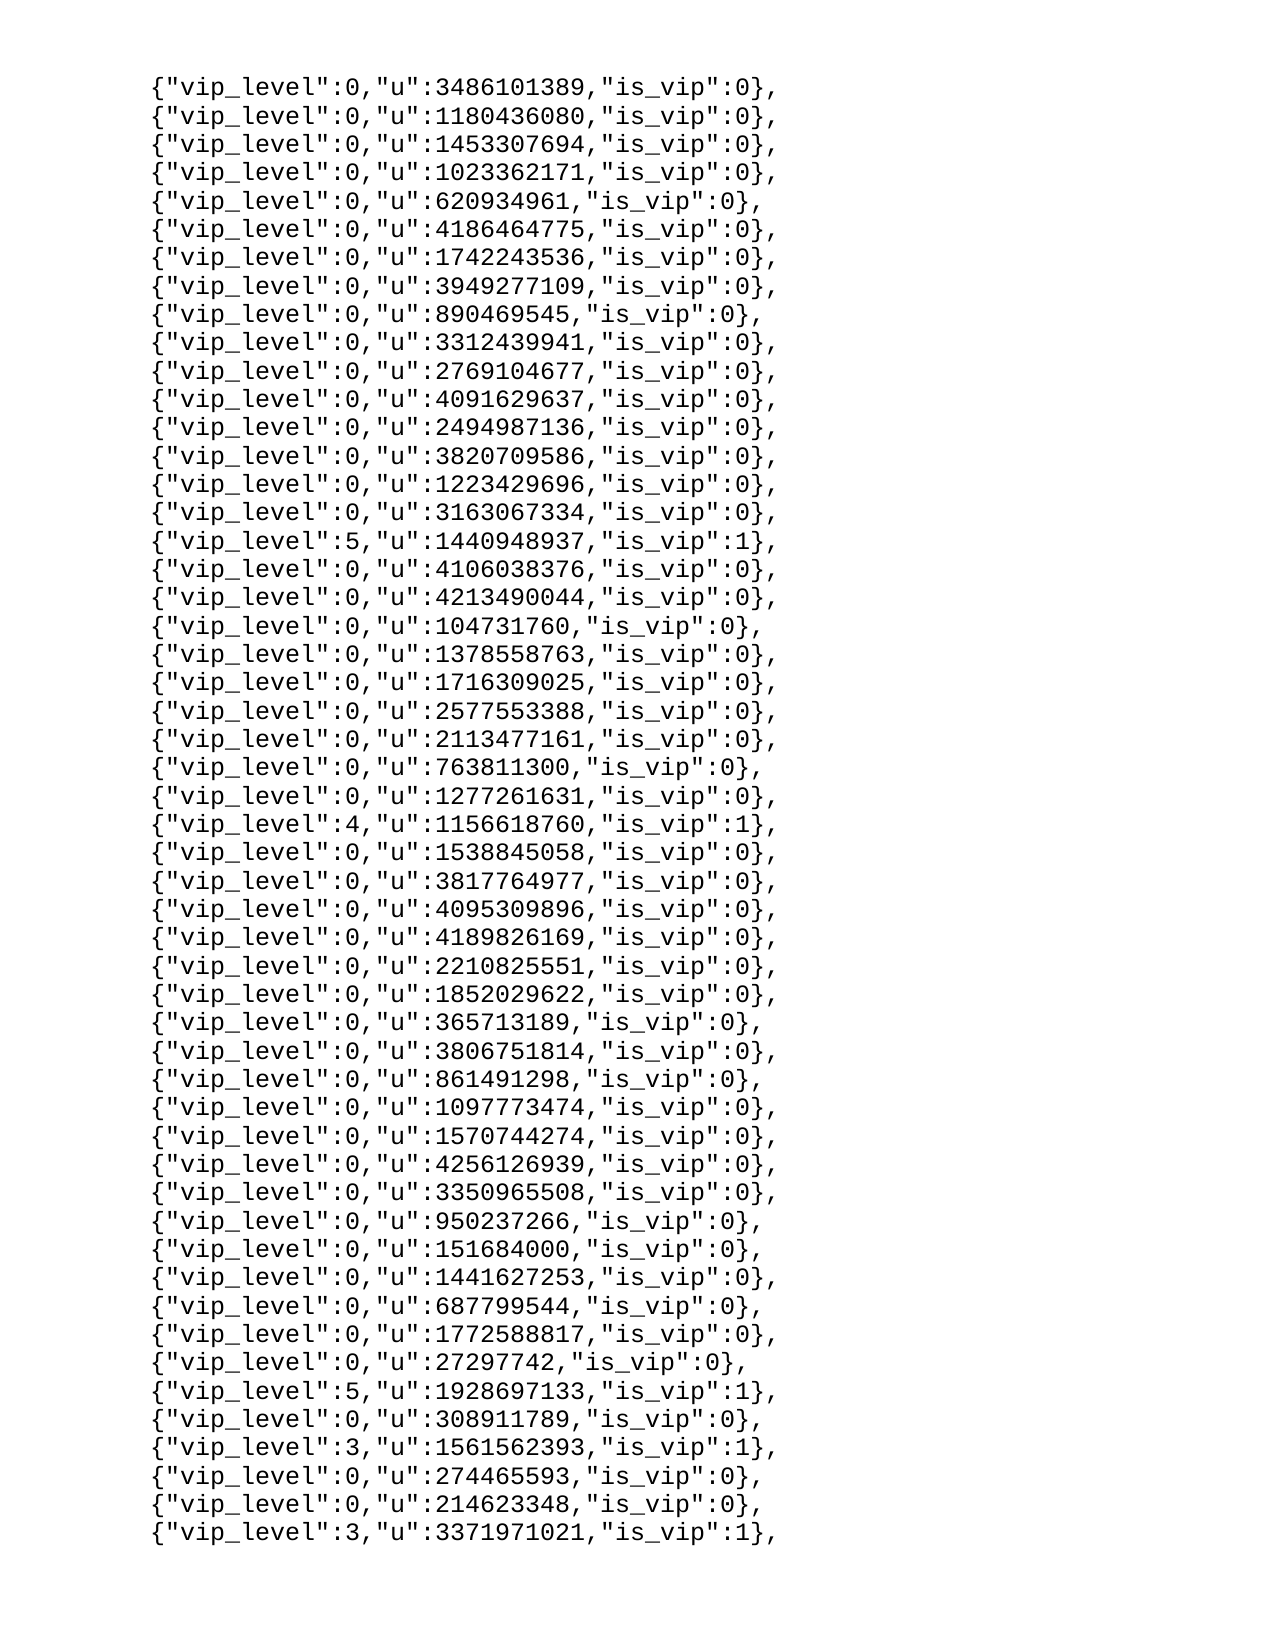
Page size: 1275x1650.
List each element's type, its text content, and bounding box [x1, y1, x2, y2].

text {"retcode":0,"result":{"friends":[{"flag":32,"uin":1977672877,"categories":8},{"flag":4,"uin":181332434,"categories":1},{"flag":16,"uin":1088436431,"categories":4},{"flag":0,"uin":941096745,"categories":0},{"flag":0,"uin":1585151611,"categories":0},{"flag":32,"uin":1805276168,"categories":8},{"flag":4,"uin":4096305117,"categories":1},{"flag":56,"uin":286207818,"categories":14},{"flag":24,"uin":1125327405,"categories":6},{"flag":0,"uin":1497473138,"categories":0},{"flag":0,"uin":2739990128,"categories":0},{"flag":0,"uin":1983256516,"categories":0},{"flag":4,"uin":2388335033,"categories":1},{"flag":40,"uin":1147705927,"categories":10},{"flag":52,"uin":2530017767,"categories":13},{"flag":24,"uin":1026406039,"categories":6},{"flag":52,"uin":1375142875,"categories":13},{"flag":60,"uin":741902648,"categories":15},{"flag":0,"uin":4017862415,"categories":0},{"flag":0,"uin":1029088018,"categories":0},{"flag":0,"uin":3264467930,"categories":0},{"flag":0,"uin":1390006806,"categories":0},{"flag":0,"uin":2059604775,"categories":0},{"flag":40,"uin":2039282992,"categories":10},{"flag":0,"uin":1748315047,"categories":0},{"flag":16,"uin":3395792869,"categories":4},{"flag":52,"uin":338614470,"categories":13},{"flag":32,"uin":2291420747,"categories":8},{"flag":56,"uin":3714169466,"categories":14},{"flag":60,"uin":2853954420,"categories":15},{"flag":0,"uin":2028112766,"categories":0},{"flag":52,"uin":3721554358,"categories":13},{"flag":40,"uin":3941231838,"categories":10},{"flag":0,"uin":2887505048,"categories":0},{"flag":0,"uin":2039443837,"categories":0},{"flag":40,"uin":1103178674,"categories":10},{"flag":8,"uin":2213006936,"categories":2},{"flag":52,"uin":3453345269,"categories":13},{"flag":16,"uin":2195235714,"categories":4},{"flag":32,"uin":3367345670,"categories":8},{"flag":4,"uin":3749770206,"categories":1},{"flag":4,"uin":2217980774,"categories":1},{"flag":32,"uin":1768968391,"categories":8},{"flag":8,"uin":3068714852,"categories":2},{"flag":4,"uin":762383890,"categories":1},{"flag":28,"uin":404339376,"categories":7},{"flag":0,"uin":2804606680,"categories":0},{"flag":4,"uin":3340055802,"categories":1},{"flag":56,"uin":173571341,"categories":14},{"flag":40,"uin":3486101389,"categories":10},{"flag":0,"uin":3767128771,"categories":0},{"flag":4,"uin":557137673,"categories":1},{"flag":0,"uin":2694880204,"categories":0},{"flag":4,"uin":2496045888,"categories":1},{"flag":0,"uin":503024004,"categories":0},{"flag":8,"uin":872796548,"categories":2},{"flag":8,"uin":423615412,"categories":2},{"flag":8,"uin":3059888435,"categories":2},{"flag":16,"uin":3783015922,"categories":4},{"flag":0,"uin":4081762853,"categories":0},{"flag":56,"uin":953196783,"categories":14},{"flag":4,"uin":994577360,"categories":1},{"flag":0,"uin":1193299925,"categories":0},{"flag":16,"uin":2540143575,"categories":4},{"flag":16,"uin":3827644828,"categories":4},{"flag":16,"uin":24371531,"categories":4},{"flag":0,"uin":1838484033,"categories":0},{"flag":40,"uin":742731984,"categories":10},{"flag":4,"uin":3745815829,"categories":1},{"flag":52,"uin":2012332422,"categories":13},{"flag":4,"uin":3047749658,"categories":1},{"flag":40,"uin":3556411222,"categories":10},{"flag":4,"uin":2701913422,"categories":1},{"flag":12,"uin":846741097,"categories":3},{"flag":0,"uin":3679184373,"categories":0},{"flag":0,"uin":2201253718,"categories":0},{"flag":56,"uin":368944306,"categories":14},{"flag":0,"uin":1355657380,"categories":0},{"flag":4,"uin":2314820738,"categories":1},{"flag":4,"uin":2523780541,"categories":1},{"flag":4,"uin":1967295926,"categories":1},{"flag":60,"uin":3025752515,"categories":15},{"flag":8,"uin":2972743509,"categories":2},{"flag":0,"uin":672544641,"categories":0},{"flag":4,"uin":870121305,"categories":1},{"flag":8,"uin":103862768,"categories":2},{"flag":8,"uin":2204872800,"categories":2},{"flag":4,"uin":2664429340,"categories":1},{"flag":28,"uin":2154140065,"categories":7},{"flag":0,"uin":422325932,"categories":0},{"flag":52,"uin":3712918149,"categories":13},{"flag":60,"uin":1078311989,"categories":15},{"flag":4,"uin":3684174950,"categories":1},{"flag":0,"uin":3094356795,"categories":0},{"flag":8,"uin":1661527163,"categories":2},{"flag":180,"uin":2423761838,"categories":13},{"flag":0,"uin":454094870,"categories":0},{"flag":52,"uin":2529801540,"categories":13},{"flag":4,"uin":4141049519,"categories":1},{"flag":16,"uin":2283606403,"categories":4},{"flag":4,"uin":2065586646,"categories":1},{"flag":4,"uin":3851402153,"categories":1},{"flag":0,"uin":3277047291,"categories":0},{"flag":4,"uin":1936321019,"categories":1},{"flag":16,"uin":4235856648,"categories":4},{"flag":52,"uin":3076685576,"categories":13},{"flag":52,"uin":1316903305,"categories":13},{"flag":0,"uin":4195509427,"categories":0},{"flag":8,"uin":3044831726,"categories":2},{"flag":56,"uin":820228441,"categories":14},{"flag":4,"uin":3386157348,"categories":1},{"flag":4,"uin":531222214,"categories":1},{"flag":4,"uin":2642720843,"categories":1},{"flag":56,"uin":3659999570,"categories":14},{"flag":60,"uin":54246419,"categories":15},{"flag":24,"uin":4260761366,"categories":6},{"flag":4,"uin":3297378557,"categories":1},{"flag":0,"uin":4268887161,"categories":0},{"flag":0,"uin":1633070284,"categories":0},{"flag":0,"uin":541297462,"categories":0},{"flag":8,"uin":3866683781,"categories":2},{"flag":16,"uin":3149378299,"categories":4},{"flag":24,"uin":358662936,"categories":6},{"flag":0,"uin":473553330,"categories":0},{"flag":56,"uin":2077016718,"categories":14},{"flag":40,"uin":1738680229,"categories":10},{"flag":56,"uin":2253793653,"categories":14},{"flag":8,"uin":2037083134,"categories":2},{"flag":0,"uin":820429602,"categories":0},{"flag":0,"uin":1019040402,"categories":0},{"flag":40,"uin":2493090829,"categories":10},{"flag":8,"uin":2929705342,"categories":2},{"flag":36,"uin":460677229,"categories":9},{"flag":56,"uin":3455013325,"categories":14},{"flag":40,"uin":2850645815,"categories":10},{"flag":4,"uin":3277943363,"categories":1},{"flag":60,"uin":680821533,"categories":15},{"flag":16,"uin":2568018606,"categories":4},{"flag":8,"uin":3793664627,"categories":2},{"flag":40,"uin":1190783551,"categories":10},{"flag":0,"uin":2066798362,"categories":0},{"flag":16,"uin":91356596,"categories":4},{"flag":40,"uin":4095632478,"categories":10},{"flag":16,"uin":1733302369,"categories":4},{"flag":0,"uin":2792243439,"categories":0},{"flag":40,"uin":4005201857,"categories":10},{"flag":4,"uin":3262958785,"categories":1},{"flag":0,"uin":3654423141,"categories":0},{"flag":0,"uin":3343422046,"categories":0},{"flag":16,"uin":1577047633,"categories":4},{"flag":4,"uin":49380132,"categories":1},{"flag":24,"uin":3720171744,"categories":6},{"flag":16,"uin":3284866365,"categories":4},{"flag":56,"uin":671367841,"categories":14},{"flag":40,"uin":4246366141,"categories":10},{"flag":4,"uin":1269370612,"categories":1},{"flag":12,"uin":777581083,"categories":3},{"flag":16,"uin":1908794158,"categories":4},{"flag":28,"uin":1720972474,"categories":7},{"flag":16,"uin":3474328382,"categories":4},{"flag":52,"uin":2214464719,"categories":13},{"flag":0,"uin":1113654174,"categories":0},{"flag":0,"uin":1924991718,"categories":0},{"flag":40,"uin":1646577952,"categories":10},{"flag":0,"uin":4195594865,"categories":0},{"flag":56,"uin":1529899454,"categories":14},{"flag":16,"uin":1431876177,"categories":4},{"flag":40,"uin":2513566115,"categories":10},{"flag":12,"uin":2342688027,"categories":3},{"flag":60,"uin":4250322215,"categories":15},{"flag":56,"uin":4161153221,"categories":14},{"flag":0,"uin":1797296198,"categories":0},{"flag":56,"uin":2803488946,"categories":14},{"flag":8,"uin":202682191,"categories":2},{"flag":0,"uin":2023888221,"categories":0},{"flag":0,"uin":2965573691,"categories":0},{"flag":12,"uin":2026599701,"categories":3},{"flag":48,"uin":1199066756,"categories":12},{"flag":8,"uin":432864289,"categories":2},{"flag":0,"uin":1648979348,"categories":0},{"flag":8,"uin":2030730295,"categories":2},{"flag":36,"uin":1527649067,"categories":9},{"flag":56,"uin":3633354779,"categories":14},{"flag":16,"uin":1073838877,"categories":4},{"flag":0,"uin":3672791053,"categories":0},{"flag":0,"uin":805894474,"categories":0},{"flag":60,"uin":1785828017,"categories":15},{"flag":60,"uin":2353957540,"categories":15},{"flag":16,"uin":2801910081,"categories":4},{"flag":24,"uin":592945054,"categories":6},{"flag":0,"uin":1156411021,"categories":0},{"flag":4,"uin":1274049440,"categories":1},{"flag":16,"uin":2567874074,"categories":4},{"flag":56,"uin":2724574832,"categories":14},{"flag":40,"uin":3378219673,"categories":10},{"flag":56,"uin":3068907758,"categories":14},{"flag":16,"uin":1225739776,"categories":4},{"flag":56,"uin":1604813308,"categories":14},{"flag":0,"uin":2978030534,"categories":0},{"flag":4,"uin":3517813898,"categories":1},{"flag":16,"uin":3949277109,"categories":4},{"flag":12,"uin":890469545,"categories":3},{"flag":16,"uin":3312439941,"categories":4},{"flag":8,"uin":2769104677,"categories":2},{"flag":40,"uin":4091629637,"categories":10},{"flag":4,"uin":2494987136,"categories":1},{"flag":0,"uin":3820709586,"categories":0},{"flag":4,"uin":1223429696,"categories":1},{"flag":0,"uin":3163067334,"categories":0},{"flag":56,"uin":1440948937,"categories":14},{"flag":24,"uin":4106038376,"categories":6},{"flag":0,"uin":4213490044,"categories":0},{"flag":16,"uin":104731760,"categories":4},{"flag":4,"uin":1378558763,"categories":1},{"flag":24,"uin":1716309025,"categories":6},{"flag":24,"uin":2577553388,"categories":6},{"flag":24,"uin":2113477161,"categories":6},{"flag":40,"uin":763811300,"categories":10},{"flag":56,"uin":1277261631,"categories":14},{"flag":4,"uin":1156618760,"categories":1},{"flag":40,"uin":1538845058,"categories":10},{"flag":40,"uin":3817764977,"categories":10},{"flag":8,"uin":4095309896,"categories":2},{"flag":8,"uin":4189826169,"categories":2},{"flag":16,"uin":2210825551,"categories":4},{"flag":24,"uin":1852029622,"categories":6},{"flag":0,"uin":365713189,"categories":0},{"flag":56,"uin":3806751814,"categories":14},{"flag":0,"uin":861491298,"categories":0},{"flag":36,"uin":1097773474,"categories":9},{"flag":0,"uin":1570744274,"categories":0},{"flag":56,"uin":4256126939,"categories":14},{"flag":0,"uin":3350965508,"categories":0},{"flag":40,"uin":950237266,"categories":10},{"flag":0,"uin":151684000,"categories":0},{"flag":40,"uin":1441627253,"categories":10},{"flag":56,"uin":687799544,"categories":14},{"flag":56,"uin":1772588817,"categories":14},{"flag":8,"uin":27297742,"categories":2},{"flag":16,"uin":1928697133,"categories":4},{"flag":8,"uin":308911789,"categories":2},{"flag":0,"uin":1561562393,"categories":0},{"flag":56,"uin":274465593,"categories":14},{"flag":56,"uin":214623348,"categories":14},{"flag":24,"uin":3371971021,"categories":6},{"flag":24,"uin":2718128011,"categories":6},{"flag":40,"uin":785644274,"categories":10},{"flag":56,"uin":3877792724,"categories":14},{"flag":24,"uin":1645723024,"categories":6},{"flag":40,"uin":1695307879,"categories":10},{"flag":40,"uin":793715980,"categories":10},{"flag":0,"uin":686188473,"categories":0},{"flag":40,"uin":4106253649,"categories":10},{"flag":24,"uin":2899526214,"categories":6},{"flag":8,"uin":1110137406,"categories":2},{"flag":8,"uin":2580704359,"categories":2},{"flag":8,"uin":2050968098,"categories":2},{"flag":8,"uin":627799510,"categories":2},{"flag":0,"uin":799614558,"categories":0},{"flag":60,"uin":1133013151,"categories":15},{"flag":40,"uin":1934469538,"categories":10},{"flag":28,"uin":2806771956,"categories":7},{"flag":4,"uin":4051144137,"categories":1},{"flag":4,"uin":1758883317,"categories":1},{"flag":0,"uin":1966274612,"categories":0},{"flag":40,"uin":2112703993,"categories":10},{"flag":36,"uin":602181312,"categories":9},{"flag":16,"uin":2512670497,"categories":4},{"flag":24,"uin":1917702288,"categories":6},{"flag":16,"uin":3708862873,"categories":4},{"flag":40,"uin":249442008,"categories":10},{"flag":60,"uin":1833509900,"categories":15},{"flag":0,"uin":887594263,"categories":0},{"flag":32,"uin":766497619,"categories":8},{"flag":24,"uin":2638781884,"categories":6},{"flag":0,"uin":3085155043,"categories":0},{"flag":24,"uin":3758830631,"categories":6},{"flag":0,"uin":1323525072,"categories":0},{"flag":56,"uin":4176151438,"categories":14},{"flag":56,"uin":3510012239,"categories":14},{"flag":24,"uin":4193103269,"categories":6},{"flag":40,"uin":4239830383,"categories":10},{"flag":56,"uin":2377771958,"categories":14},{"flag":0,"uin":1726221749,"categories":0},{"flag":12,"uin":2861633915,"categories":3},{"flag":56,"uin":3004507308,"categories":14},{"flag":12,"uin":1824214288,"categories":3},{"flag":24,"uin":320664662,"categories":6},{"flag":52,"uin":3762129043,"categories":13},{"flag":0,"uin":2417659070,"categories":0},{"flag":8,"uin":1630280990,"categories":2},{"flag":40,"uin":3053634866,"categories":10},{"flag":0,"uin":1383364091,"categories":0},{"flag":24,"uin":948901744,"categories":6},{"flag":24,"uin":452606520,"categories":6},{"flag":0,"uin":1430148815,"categories":0},{"flag":56,"uin":2361233545,"categories":14},{"flag":4,"uin":2607342395,"categories":1},{"flag":60,"uin":2514390106,"categories":15},{"flag":0,"uin":3212298566,"categories":0},{"flag":0,"uin":1180436080,"categories":0},{"flag":8,"uin":620934961,"categories":2},{"flag":0,"uin":1453307694,"categories":0},{"flag":28,"uin":4186464775,"categories":7},{"flag":0,"uin":1742243536,"categories":0},{"flag":0,"uin":1023362171,"categories":0}],"marknames":[{"uin":1977672877,"markname":"麦水科","type":0},{"uin":1088436431,"markname":"钟玲","type":0},{"uin":1585151611,"markname":"崔","type":0},{"uin":1805276168,"markname":"徐庆钟","type":0},{"uin":4096305117,"markname":"林佳豪","type":0},{"uin":286207818,"markname":"郭芳","type":0},{"uin":1125327405,"markname":"任传佳","type":0},{"uin":1497473138,"markname":"武汉地区负责人","type":0},{"uin":2739990128,"markname":"二中","type":0},{"uin":1983256516,"markname":"宋红莹教官","type":0},{"uin":2388335033,"markname":"张家豪","type":0},{"uin":1147705927,"markname":"虞达靖(十二届)","type":0},{"uin":2530017767,"markname":"麦薇","type":0},{"uin":1026406039,"markname":"卢涵","type":0},{"uin":1375142875,"markname":"欧琳","type":0},{"uin":741902648,"markname":"何桦","type":0},{"uin":4017862415,"markname":"刘洋","type":0},{"uin":1029088018,"markname":"。。。。。","type":0},{"uin":1390006806,"markname":"qq音速家族","type":0},{"uin":2059604775,"markname":"张晟凯自强","type":0},{"uin":2039282992,"markname":"鄂永芳","type":0},{"uin":1748315047,"markname":"小哄~(^V^)","type":0},{"uin":3395792869,"markname":"鸭子","type":0},{"uin":338614470,"markname":"杨泽敏","type":0},{"uin":3714169466,"markname":"廖敏","type":0},{"uin":2853954420,"markname":"罗家霖","type":0},{"uin":2028112766,"markname":"周雨梅","type":0},{"uin":3721554358,"markname":"赵珊莹","type":0},{"uin":3941231838,"markname":"十三届：李勇浩","type":0},{"uin":2887505048,"markname":"柳高地信学妹","type":0},{"uin":2039443837,"markname":"李万哲","type":0},{"uin":1103178674,"markname":"写作部：曾建姣","type":0},{"uin":2213006936,"markname":"陆秋丹","type":0},{"uin":3453345269,"markname":"张人干","type":0},{"uin":2195235714,"markname":"莫惠琴","type":0},{"uin":3367345670,"markname":"龙旭达","type":0},{"uin":3749770206,"markname":"黄维正","type":0},{"uin":2217980774,"markname":"大头","type":0},{"uin":3068714852,"markname":"赖系","type":0},{"uin":762383890,"markname":"大头","type":0},{"uin":2804606680,"markname":"吴锦波","type":0},{"uin":3340055802,"markname":"董斯斯","type":0},{"uin":173571341,"markname":"潘晓芸","type":0},{"uin":3486101389,"markname":"董婷婷","type":0},{"uin":3767128771,"markname":"15-资环-杨航025-116","type":0},{"uin":557137673,"markname":"虞思皓","type":0},{"uin":2694880204,"markname":"地信制图江燕桦","type":0},{"uin":2496045888,"markname":"啊蒋","type":0},{"uin":503024004,"markname":"王玥瑶","type":0},{"uin":872796548,"markname":" 冼蕾","type":0},{"uin":423615412,"markname":"潘泓江","type":0},{"uin":3059888435,"markname":"董霖明","type":0},{"uin":3783015922,"markname":"董富瑞","type":0},{"uin":4081762853,"markname":"15-地信-武景岳","type":0},{"uin":953196783,"markname":"邱闲","type":0},{"uin":994577360,"markname":"陈刘云","type":0},{"uin":1193299925,"markname":"略懂-康雨豪","type":0},{"uin":2540143575,"markname":"董鑫明","type":0},{"uin":3827644828,"markname":"N≡N","type":0},{"uin":24371531,"markname":"廖频","type":0},{"uin":1838484033,"markname":"15-地信-张慧","type":0},{"uin":742731984,"markname":"副社长李青云","type":0},{"uin":3745815829,"markname":"黎明兵","type":0},{"uin":2012332422,"markname":"潘俊霖","type":0},{"uin":3047749658,"markname":"董刚玉","type":0},{"uin":3556411222,"markname":"岑祚保","type":0},{"uin":2701913422,"markname":"冯月的mam","type":0},{"uin":846741097,"markname":"大姑姑","type":0},{"uin":3679184373,"markname":"冯玉乾","type":0},{"uin":2201253718,"markname":"14柳高徐汐","type":0},{"uin":368944306,"markname":"蒋跃兰","type":0},{"uin":1355657380,"markname":"学姐14号兰志娴","type":0},{"uin":2314820738,"markname":"李希靖","type":0},{"uin":2523780541,"markname":"李慧雯","type":0},{"uin":1967295926,"markname":"韦静茜","type":0},{"uin":3025752515,"markname":"谭济莎","type":0},{"uin":2972743509,"markname":"张强","type":0},{"uin":672544641,"markname":"14-地信-李郑宇","type":0},{"uin":870121305,"markname":"黎俊麟","type":0},{"uin":103862768,"markname":"邱俊源","type":0},{"uin":2204872800,"markname":"邓荻琛","type":0},{"uin":2664429340,"markname":"林楚莹","type":0},{"uin":422325932,"markname":"惠紫卿","type":0},{"uin":3712918149,"markname":"梁翀","type":0},{"uin":1078311989,"markname":"黄柳君","type":0},{"uin":3684174950,"markname":" 朱思娜","type":0},{"uin":3094356795,"markname":"谢煜晨","type":0},{"uin":1661527163,"markname":"豪弟","type":0},{"uin":2423761838,"markname":"黄振旸","type":0},{"uin":454094870,"markname":"何晓辉","type":0},{"uin":2529801540,"markname":"黄晨","type":0},{"uin":4141049519,"markname":"张灵玉","type":0},{"uin":2283606403,"markname":"妹","type":0},{"uin":2065586646,"markname":"陈俪萱","type":0},{"uin":3851402153,"markname":"于春堃","type":0},{"uin":3277047291,"markname":" 地信3班 朱正","type":0},{"uin":1936321019,"markname":"吴凌","type":0},{"uin":4235856648,"markname":"许艺龄","type":0},{"uin":3076685576,"markname":"邱昱","type":0},{"uin":1316903305,"markname":"严焱","type":0},{"uin":4195509427,"markname":"遥感陈江媛","type":0},{"uin":3044831726,"markname":"邓沂昕","type":0},{"uin":820228441,"markname":"李浩玮","type":0},{"uin":3386157348,"markname":"蒋晓君","type":0},{"uin":531222214,"markname":"韦德力","type":0},{"uin":2642720843,"markname":"覃思琦","type":0},{"uin":3659999570,"markname":"卢芳安","type":0},{"uin":54246419,"markname":"覃丽冰","type":0},{"uin":4260761366,"markname":"罗静","type":0},{"uin":3297378557,"markname":"周鹏祥","type":0},{"uin":4268887161,"markname":"15-资环-慕航116","type":0},{"uin":1633070284,"markname":"社会学 叶佳韵","type":0},{"uin":541297462,"markname":"刘宇森","type":0},{"uin":3866683781,"markname":"莫丹琳","type":0},{"uin":3149378299,"markname":"林瑶","type":0},{"uin":358662936,"markname":"梁国芳","type":0},{"uin":473553330,"markname":"胡琦","type":0},{"uin":2077016718,"markname":"刘科龙","type":0},{"uin":1738680229,"markname":"写作部：张慧敏","type":0},{"uin":2253793653,"markname":"李梦洁","type":0},{"uin":2037083134,"markname":"梁舒","type":0},{"uin":820429602,"markname":"金逸陶","type":0},{"uin":1019040402,"markname":"产品组 李耳冉","type":0},{"uin":2493090829,"markname":"董秀珍","type":0},{"uin":2929705342,"markname":"恒星","type":0},{"uin":460677229,"markname":"陶建宁","type":0},{"uin":3455013325,"markname":"钟瑞彬","type":0},{"uin":2850645815,"markname":"钟奋忠","type":0},{"uin":3277943363,"markname":"钟杭利","type":0},{"uin":680821533,"markname":"欧婷","type":0},{"uin":2568018606,"markname":"陈日红","type":0},{"uin":3793664627,"markname":"陶玉华","type":0},{"uin":1190783551,"markname":"钟奋忠","type":0},{"uin":2066798362,"markname":"程家伟","type":0},{"uin":91356596,"markname":" 覃邡蘇","type":0},{"uin":4095632478,"markname":"宣传部：卿宁","type":0},{"uin":1733302369,"markname":"程榜昇","type":0},{"uin":2792243439,"markname":"中文-李雯","type":0},{"uin":4005201857,"markname":"人事部；植成园","type":0},{"uin":3262958785,"markname":"何清","type":0},{"uin":3654423141,"markname":"雷超然","type":0},{"uin":3343422046,"markname":"吕剑伦","type":0},{"uin":1577047633,"markname":"李阳","type":0},{"uin":49380132,"markname":"容叶枫","type":0},{"uin":3720171744,"markname":"黄怡","type":0},{"uin":3284866365,"markname":"谢佳秀","type":0},{"uin":671367841,"markname":"贾哲铖","type":0},{"uin":4246366141,"markname":"编辑部:麦素娇","type":0},{"uin":1269370612,"markname":"杨懿","type":0},{"uin":777581083,"markname":"小姑姑","type":0},{"uin":3474328382,"markname":"黄芃曦","type":0},{"uin":2214464719,"markname":"何梓妍","type":0},{"uin":1113654174,"markname":"金星","type":0},{"uin":1924991718,"markname":"杨钦","type":0},{"uin":1646577952,"markname":"美编部：郑世龙","type":0},{"uin":4195594865,"markname":"陈施旅","type":0},{"uin":1529899454,"markname":"潘秋连","type":0},{"uin":1431876177,"markname":"钟云萍","type":0},{"uin":2513566115,"markname":"苏群超","type":0},{"uin":4250322215,"markname":"梁帆","type":0},{"uin":4161153221,"markname":"董耕","type":0},{"uin":1797296198,"markname":"柳高唐小宇","type":0},{"uin":2803488946,"markname":"冼雪连","type":0},{"uin":202682191,"markname":"李红","type":0},{"uin":2023888221,"markname":"霍坤","type":0},{"uin":2965573691,"markname":"15 地信 葛晖","type":0},{"uin":2026599701,"markname":"舅娘","type":0},{"uin":432864289,"markname":"庄舒麟","type":0},{"uin":1648979348,"markname":"16-河南-赵紫远","type":0},{"uin":2030730295,"markname":"二龙","type":0},{"uin":1527649067,"markname":"梁大润","type":0},{"uin":1073838877,"markname":"黄思宁","type":0},{"uin":3672791053,"markname":"体育部陈芳奇","type":0},{"uin":805894474,"markname":"王廷宇720","type":0},{"uin":1785828017,"markname":"潘科宇","type":0},{"uin":2353957540,"markname":"王燕","type":0},{"uin":2801910081,"markname":"钟昕","type":0},{"uin":592945054,"markname":"杨瑞强(十六届)","type":0},{"uin":1156411021,"markname":"地信4班 王梦雪","type":0},{"uin":1274049440,"markname":"谢孟宁","type":0},{"uin":2567874074,"markname":"黎丽莉","type":0},{"uin":2724574832,"markname":"邱靖茜","type":0},{"uin":3378219673,"markname":"廖恢鹏","type":0},{"uin":3068907758,"markname":"钟秀兰","type":0},{"uin":1225739776,"markname":"邹雅静","type":0},{"uin":1604813308,"markname":"罗新芸","type":0},{"uin":2978030534,"markname":"学委","type":0},{"uin":3517813898,"markname":"陈卓婷","type":0},{"uin":3949277109,"markname":"卢阳","type":0},{"uin":3312439941,"markname":"周福强","type":0},{"uin":2769104677,"markname":"潘鸿","type":0},{"uin":4091629637,"markname":"记者部：吴霞","type":0},{"uin":2494987136,"markname":"董荷晨","type":0},{"uin":3820709586,"markname":"15-资环-何义国","type":0},{"uin":1223429696,"markname":"覃思琦","type":0},{"uin":3163067334,"markname":"15—资环—冷晔衡0","type":0},{"uin":1440948937,"markname":"卢梁","type":0},{"uin":4106038376,"markname":"记者部：杨春玉","type":0},{"uin":4213490044,"markname":"16广西石珊珊","type":0},{"uin":104731760,"markname":"钟玲","type":0},{"uin":1378558763,"markname":"王毓江","type":0},{"uin":1716309025,"markname":"编辑部钟薇","type":0},{"uin":2577553388,"markname":"岑静萍","type":0},{"uin":2113477161,"markname":"陈...","type":0},{"uin":763811300,"markname":"董小琴","type":0},{"uin":1277261631,"markname":"钟晓虹","type":0},{"uin":1156618760,"markname":"程鹏","type":0},{"uin":1538845058,"markname":" 黄蔼蓉","type":0},{"uin":3817764977,"markname":"陶啊莲","type":0},{"uin":4095309896,"markname":"钟京怡","type":0},{"uin":4189826169,"markname":"廖绪彬","type":0},{"uin":2210825551,"markname":"董翠莲","type":0},{"uin":1852029622,"markname":"陶善豪","type":0},{"uin":365713189,"markname":"15-地信-吴林颖-126-","type":0},{"uin":3806751814,"markname":"潘新会","type":0},{"uin":861491298,"markname":"赵妈","type":0},{"uin":1097773474,"markname":"潘任安","type":0},{"uin":1570744274,"markname":"15-地信-段雨希-130-","type":0},{"uin":4256126939,"markname":"陶兴花","type":0},{"uin":3350965508,"markname":"刘佳佳","type":0},{"uin":950237266,"markname":"人事部：杨华华","type":0},{"uin":1441627253,"markname":"编辑部：李浩","type":0},{"uin":687799544,"markname":"潘绍玉","type":0},{"uin":27297742,"markname":"一中吧那个理科渣","type":0},{"uin":1928697133,"markname":"钟明峰","type":0},{"uin":308911789,"markname":"廖倍仪","type":0},{"uin":1561562393,"markname":"陆裕富","type":0},{"uin":274465593,"markname":"徐小妹","type":0},{"uin":214623348,"markname":"廖春","type":0},{"uin":3371971021,"markname":"董榕叶","type":0},{"uin":2718128011,"markname":"周明裕","type":0},{"uin":785644274,"markname":"毛辉","type":0},{"uin":3877792724,"markname":"董连娇","type":0},{"uin":1645723024,"markname":"刘钰杰","type":0},{"uin":1695307879,"markname":"杨扬","type":0},{"uin":793715980,"markname":"钟婷茹","type":0},{"uin":686188473,"markname":"简文韵","type":0},{"uin":4106253649,"markname":"陈杏芳","type":0},{"uin":2899526214,"markname":"潘丽丽","type":0},{"uin":1110137406,"markname":"董子健","type":0},{"uin":2580704359,"markname":"谢丽轩","type":0},{"uin":2050968098,"markname":"刘懿","type":0},{"uin":627799510,"markname":"朱茵","type":0},{"uin":799614558,"markname":"汪","type":0},{"uin":1133013151,"markname":"温晴","type":0},{"uin":1934469538,"markname":"何家慧","type":0},{"uin":2806771956,"markname":"李华","type":0},{"uin":4051144137,"markname":"骆俊地","type":0},{"uin":1758883317,"markname":"李逢欲","type":0},{"uin":1966274612,"markname":"纪煜杰","type":0},{"uin":2112703993,"markname":"陈玲","type":0},{"uin":602181312,"markname":"谢易秀","type":0},{"uin":2512670497,"markname":"覃芳秀","type":0},{"uin":1917702288,"markname":"钟易均","type":0},{"uin":3708862873,"markname":"QQ","type":0},{"uin":249442008,"markname":"植呈园","type":0},{"uin":1833509900,"markname":"刘凯妮","type":0},{"uin":887594263,"markname":"张佳楠-地四","type":0},{"uin":766497619,"markname":"唐绪富","type":0},{"uin":2638781884,"markname":"邓贤平","type":0},{"uin":3085155043,"markname":"马思","type":0},{"uin":3758830631,"markname":"陈雪","type":0},{"uin":4176151438,"markname":"刘燕","type":0},{"uin":3510012239,"markname":"莫求莲","type":0},{"uin":4193103269,"markname":"赵海莲","type":0},{"uin":2377771958,"markname":"罗丽珍","type":0},{"uin":1726221749,"markname":"13贺州张义立","type":0},{"uin":3004507308,"markname":"钟小英","type":0},{"uin":1824214288,"markname":"欧艳英","type":0},{"uin":320664662,"markname":"李玉娟","type":0},{"uin":3762129043,"markname":"肥兆","type":0},{"uin":2417659070,"markname":"柳高覃超","type":0},{"uin":1630280990,"markname":"陆鑫","type":0},{"uin":3053634866,"markname":"莫艳","type":0},{"uin":1383364091,"markname":"张曼丽","type":0},{"uin":948901744,"markname":"陶善豪","type":0},{"uin":452606520,"markname":"刘思萍","type":0},{"uin":1430148815,"markname":"地信3班 刘晓奎","type":0},{"uin":2361233545,"markname":"廖心华","type":0},{"uin":2514390106,"markname":"莫传键","type":0},{"uin":3212298566,"markname":"14-地信-郁婷婷","type":0},{"uin":1180436080,"markname":"物院微电刘森","type":0},{"uin":620934961,"markname":"一中那个理科","type":0},{"uin":1453307694,"markname":"16 经管 章千","type":0},{"uin":4186464775,"markname":"元旦同学","type":0},{"uin":1742243536,"markname":"焦明捷","type":0}],"categories":[{"index":0,"sort":2,"name":"none"},{"index":1,"sort":4,"name":"primary"},{"index":2,"sort":10,"name":"friend"},{"index":3,"sort":13,"name":"Relationship"},{"index":4,"sort":6,"name":"Middle"},{"index":5,"sort":19,"name":"another"},{"index":6,"sort":12,"name":"literature 2"},{"index":7,"sort":1,"name":""},{"index":8,"sort":9,"name":"master"},{"index":9,"sort":5,"name":" senior 1"},{"index":10,"sort":11,"name":"literature 1"},{"index":11,"sort":20,"name":"封权限"},{"index":12,"sort":3,"name":"。"},{"index":13,"sort":8,"name":"small"},{"index":14,"sort":7,"name":"senior 2"},{"index":15,"sort":14,"name":"again"}],"vipinfo":[{"vip_level":0,"u":2065586646,"is_vip":0},{"vip_level":0,"u":3851402153,"is_vip":0},{"vip_level":0,"u":3277047291,"is_vip":0},{"vip_level":0,"u":1936321019,"is_vip":0},{"vip_level":0,"u":4235856648,"is_vip":0},{"vip_level":0,"u":3076685576,"is_vip":0},{"vip_level":0,"u":1316903305,"is_vip":0},{"vip_level":0,"u":4195509427,"is_vip":0},{"vip_level":0,"u":3044831726,"is_vip":0},{"vip_level":0,"u":820228441,"is_vip":0},{"vip_level":0,"u":3386157348,"is_vip":0},{"vip_level":6,"u":531222214,"is_vip":1},{"vip_level":0,"u":2642720843,"is_vip":0},{"vip_level":0,"u":3659999570,"is_vip":0},{"vip_level":0,"u":54246419,"is_vip":0},{"vip_level":3,"u":4260761366,"is_vip":1},{"vip_level":0,"u":3297378557,"is_vip":0},{"vip_level":1,"u":4268887161,"is_vip":1},{"vip_level":0,"u":1633070284,"is_vip":0},{"vip_level":0,"u":541297462,"is_vip":0},{"vip_level":0,"u":3866683781,"is_vip":0},{"vip_level":5,"u":3149378299,"is_vip":1},{"vip_level":6,"u":358662936,"is_vip":1},{"vip_level":4,"u":473553330,"is_vip":1},{"vip_level":0,"u":2077016718,"is_vip":0},{"vip_level":7,"u":1738680229,"is_vip":1},{"vip_level":0,"u":2253793653,"is_vip":0},{"vip_level":0,"u":2037083134,"is_vip":0},{"vip_level":5,"u":820429602,"is_vip":1},{"vip_level":4,"u":1019040402,"is_vip":1},{"vip_level":0,"u":2493090829,"is_vip":0},{"vip_level":0,"u":2929705342,"is_vip":0},{"vip_level":0,"u":460677229,"is_vip":0},{"vip_level":0,"u":3455013325,"is_vip":0},{"vip_level":0,"u":2850645815,"is_vip":0},{"vip_level":0,"u":3277943363,"is_vip":0},{"vip_level":3,"u":680821533,"is_vip":1},{"vip_level":0,"u":2568018606,"is_vip":0},{"vip_level":0,"u":3793664627,"is_vip":0},{"vip_level":0,"u":1190783551,"is_vip":0},{"vip_level":0,"u":2066798362,"is_vip":0},{"vip_level":0,"u":91356596,"is_vip":0},{"vip_level":1,"u":4095632478,"is_vip":1},{"vip_level":0,"u":1733302369,"is_vip":0},{"vip_level":3,"u":2792243439,"is_vip":1},{"vip_level":0,"u":4005201857,"is_vip":0},{"vip_level":0,"u":3262958785,"is_vip":0},{"vip_level":4,"u":3654423141,"is_vip":1},{"vip_level":0,"u":3343422046,"is_vip":0},{"vip_level":0,"u":1577047633,"is_vip":0},{"vip_level":0,"u":793715980,"is_vip":0},{"vip_level":0,"u":686188473,"is_vip":0},{"vip_level":0,"u":4106253649,"is_vip":0},{"vip_level":0,"u":2899526214,"is_vip":0},{"vip_level":0,"u":1110137406,"is_vip":0},{"vip_level":0,"u":2580704359,"is_vip":0},{"vip_level":0,"u":2050968098,"is_vip":0},{"vip_level":0,"u":627799510,"is_vip":0},{"vip_level":0,"u":799614558,"is_vip":0},{"vip_level":0,"u":1133013151,"is_vip":0},{"vip_level":0,"u":1934469538,"is_vip":0},{"vip_level":0,"u":2806771956,"is_vip":0},{"vip_level":0,"u":4051144137,"is_vip":0},{"vip_level":0,"u":1758883317,"is_vip":0},{"vip_level":0,"u":1966274612,"is_vip":0},{"vip_level":0,"u":2112703993,"is_vip":0},{"vip_level":0,"u":602181312,"is_vip":0},{"vip_level":0,"u":2512670497,"is_vip":0},{"vip_level":0,"u":1917702288,"is_vip":0},{"vip_level":0,"u":3708862873,"is_vip":0},{"vip_level":0,"u":249442008,"is_vip":0},{"vip_level":4,"u":1833509900,"is_vip":1},{"vip_level":0,"u":887594263,"is_vip":0},{"vip_level":0,"u":766497619,"is_vip":0},{"vip_level":0,"u":2638781884,"is_vip":0},{"vip_level":0,"u":3085155043,"is_vip":0},{"vip_level":0,"u":3758830631,"is_vip":0},{"vip_level":0,"u":1323525072,"is_vip":0},{"vip_level":0,"u":4176151438,"is_vip":0},{"vip_level":0,"u":3510012239,"is_vip":0},{"vip_level":0,"u":4193103269,"is_vip":0},{"vip_level":0,"u":4239830383,"is_vip":0},{"vip_level":0,"u":2377771958,"is_vip":0},{"vip_level":3,"u":1726221749,"is_vip":1},{"vip_level":0,"u":2861633915,"is_vip":0},{"vip_level":0,"u":3004507308,"is_vip":0},{"vip_level":0,"u":1824214288,"is_vip":0},{"vip_level":0,"u":320664662,"is_vip":0},{"vip_level":0,"u":3762129043,"is_vip":0},{"vip_level":0,"u":2417659070,"is_vip":0},{"vip_level":0,"u":1630280990,"is_vip":0},{"vip_level":0,"u":3053634866,"is_vip":0},{"vip_level":0,"u":1383364091,"is_vip":0},{"vip_level":0,"u":948901744,"is_vip":0},{"vip_level":0,"u":452606520,"is_vip":0},{"vip_level":0,"u":1430148815,"is_vip":0},{"vip_level":0,"u":2361233545,"is_vip":0},{"vip_level":0,"u":2607342395,"is_vip":0},{"vip_level":0,"u":2514390106,"is_vip":0},{"vip_level":0,"u":3212298566,"is_vip":0},{"vip_level":0,"u":1977672877,"is_vip":0},{"vip_level":0,"u":181332434,"is_vip":0},{"vip_level":0,"u":1088436431,"is_vip":0},{"vip_level":0,"u":941096745,"is_vip":0},{"vip_level":6,"u":1585151611,"is_vip":1},{"vip_level":0,"u":1805276168,"is_vip":0},{"vip_level":0,"u":4096305117,"is_vip":0},{"vip_level":0,"u":286207818,"is_vip":0},{"vip_level":0,"u":1125327405,"is_vip":0},{"vip_level":0,"u":1497473138,"is_vip":0},{"vip_level":0,"u":2739990128,"is_vip":0},{"vip_level":0,"u":1983256516,"is_vip":0},{"vip_level":0,"u":2388335033,"is_vip":0},{"vip_level":0,"u":1147705927,"is_vip":0},{"vip_level":0,"u":2530017767,"is_vip":0},{"vip_level":0,"u":1026406039,"is_vip":0},{"vip_level":3,"u":1375142875,"is_vip":1},{"vip_level":2,"u":741902648,"is_vip":1},{"vip_level":1,"u":4017862415,"is_vip":1},{"vip_level":0,"u":1029088018,"is_vip":0},{"vip_level":0,"u":3264467930,"is_vip":0},{"vip_level":0,"u":1390006806,"is_vip":0},{"vip_level":0,"u":2059604775,"is_vip":0},{"vip_level":5,"u":2039282992,"is_vip":1},{"vip_level":2,"u":1748315047,"is_vip":1},{"vip_level":0,"u":3395792869,"is_vip":0},{"vip_level":0,"u":338614470,"is_vip":0},{"vip_level":0,"u":2291420747,"is_vip":0},{"vip_level":0,"u":3714169466,"is_vip":0},{"vip_level":6,"u":2853954420,"is_vip":1},{"vip_level":0,"u":2028112766,"is_vip":0},{"vip_level":0,"u":3721554358,"is_vip":0},{"vip_level":0,"u":3941231838,"is_vip":0},{"vip_level":0,"u":2887505048,"is_vip":0},{"vip_level":0,"u":2039443837,"is_vip":0},{"vip_level":6,"u":1103178674,"is_vip":1},{"vip_level":0,"u":2213006936,"is_vip":0},{"vip_level":0,"u":3453345269,"is_vip":0},{"vip_level":0,"u":2195235714,"is_vip":0},{"vip_level":0,"u":3367345670,"is_vip":0},{"vip_level":0,"u":3749770206,"is_vip":0},{"vip_level":0,"u":2217980774,"is_vip":0},{"vip_level":0,"u":1768968391,"is_vip":0},{"vip_level":7,"u":3068714852,"is_vip":1},{"vip_level":0,"u":762383890,"is_vip":0},{"vip_level":4,"u":404339376,"is_vip":1},{"vip_level":0,"u":2804606680,"is_vip":0},{"vip_level":0,"u":3340055802,"is_vip":0},{"vip_level":0,"u":173571341,"is_vip":0},{"vip_level":0,"u":3486101389,"is_vip":0},{"vip_level":0,"u":1180436080,"is_vip":0},{"vip_level":0,"u":1453307694,"is_vip":0},{"vip_level":0,"u":1023362171,"is_vip":0},{"vip_level":0,"u":620934961,"is_vip":0},{"vip_level":0,"u":4186464775,"is_vip":0},{"vip_level":0,"u":1742243536,"is_vip":0},{"vip_level":0,"u":3949277109,"is_vip":0},{"vip_level":0,"u":890469545,"is_vip":0},{"vip_level":0,"u":3312439941,"is_vip":0},{"vip_level":0,"u":2769104677,"is_vip":0},{"vip_level":0,"u":4091629637,"is_vip":0},{"vip_level":0,"u":2494987136,"is_vip":0},{"vip_level":0,"u":3820709586,"is_vip":0},{"vip_level":0,"u":1223429696,"is_vip":0},{"vip_level":0,"u":3163067334,"is_vip":0},{"vip_level":5,"u":1440948937,"is_vip":1},{"vip_level":0,"u":4106038376,"is_vip":0},{"vip_level":0,"u":4213490044,"is_vip":0},{"vip_level":0,"u":104731760,"is_vip":0},{"vip_level":0,"u":1378558763,"is_vip":0},{"vip_level":0,"u":1716309025,"is_vip":0},{"vip_level":0,"u":2577553388,"is_vip":0},{"vip_level":0,"u":2113477161,"is_vip":0},{"vip_level":0,"u":763811300,"is_vip":0},{"vip_level":0,"u":1277261631,"is_vip":0},{"vip_level":4,"u":1156618760,"is_vip":1},{"vip_level":0,"u":1538845058,"is_vip":0},{"vip_level":0,"u":3817764977,"is_vip":0},{"vip_level":0,"u":4095309896,"is_vip":0},{"vip_level":0,"u":4189826169,"is_vip":0},{"vip_level":0,"u":2210825551,"is_vip":0},{"vip_level":0,"u":1852029622,"is_vip":0},{"vip_level":0,"u":365713189,"is_vip":0},{"vip_level":0,"u":3806751814,"is_vip":0},{"vip_level":0,"u":861491298,"is_vip":0},{"vip_level":0,"u":1097773474,"is_vip":0},{"vip_level":0,"u":1570744274,"is_vip":0},{"vip_level":0,"u":4256126939,"is_vip":0},{"vip_level":0,"u":3350965508,"is_vip":0},{"vip_level":0,"u":950237266,"is_vip":0},{"vip_level":0,"u":151684000,"is_vip":0},{"vip_level":0,"u":1441627253,"is_vip":0},{"vip_level":0,"u":687799544,"is_vip":0},{"vip_level":0,"u":1772588817,"is_vip":0},{"vip_level":0,"u":27297742,"is_vip":0},{"vip_level":5,"u":1928697133,"is_vip":1},{"vip_level":0,"u":308911789,"is_vip":0},{"vip_level":3,"u":1561562393,"is_vip":1},{"vip_level":0,"u":274465593,"is_vip":0},{"vip_level":0,"u":214623348,"is_vip":0},{"vip_level":3,"u":3371971021,"is_vip":1},{"vip_level":0,"u":2718128011,"is_vip":0},{"vip_level":0,"u":785644274,"is_vip":0},{"vip_level":3,"u":3877792724,"is_vip":1},{"vip_level":0,"u":1645723024,"is_vip":0},{"vip_level":0,"u":1695307879,"is_vip":0},{"vip_level":0,"u":3767128771,"is_vip":0},{"vip_level":0,"u":3684174950,"is_vip":0},{"vip_level":0,"u":3094356795,"is_vip":0},{"vip_level":0,"u":557137673,"is_vip":0},{"vip_level":0,"u":953196783,"is_vip":0},{"vip_level":0,"u":103862768,"is_vip":0},{"vip_level":0,"u":2694880204,"is_vip":0},{"vip_level":0,"u":3679184373,"is_vip":0},{"vip_level":0,"u":368944306,"is_vip":0},{"vip_level":6,"u":1078311989,"is_vip":1},{"vip_level":0,"u":2423761838,"is_vip":0},{"vip_level":0,"u":2496045888,"is_vip":0},{"vip_level":0,"u":503024004,"is_vip":0},{"vip_level":0,"u":2540143575,"is_vip":0},{"vip_level":6,"u":1967295926,"is_vip":1},{"vip_level":0,"u":872796548,"is_vip":0},{"vip_level":0,"u":4081762853,"is_vip":0},{"vip_level":4,"u":3745815829,"is_vip":1},{"vip_level":0,"u":2972743509,"is_vip":0},{"vip_level":0,"u":2204872800,"is_vip":0},{"vip_level":0,"u":423615412,"is_vip":0},{"vip_level":0,"u":870121305,"is_vip":0},{"vip_level":0,"u":2283606403,"is_vip":0},{"vip_level":7,"u":3059888435,"is_vip":1},{"vip_level":0,"u":3827644828,"is_vip":0},{"vip_level":0,"u":2201253718,"is_vip":0},{"vip_level":0,"u":422325932,"is_vip":0},{"vip_level":1,"u":3783015922,"is_vip":1},{"vip_level":0,"u":3556411222,"is_vip":0},{"vip_level":0,"u":3025752515,"is_vip":0},{"vip_level":5,"u":994577360,"is_vip":1},{"vip_level":7,"u":3047749658,"is_vip":1},{"vip_level":0,"u":2154140065,"is_vip":0},{"vip_level":0,"u":1193299925,"is_vip":0},{"vip_level":0,"u":4141049519,"is_vip":0},{"vip_level":0,"u":24371531,"is_vip":0},{"vip_level":0,"u":1838484033,"is_vip":0},{"vip_level":4,"u":2012332422,"is_vip":1},{"vip_level":3,"u":2529801540,"is_vip":1},{"vip_level":2,"u":742731984,"is_vip":1},{"vip_level":0,"u":2701913422,"is_vip":0},{"vip_level":0,"u":1355657380,"is_vip":0},{"vip_level":0,"u":3712918149,"is_vip":0},{"vip_level":7,"u":454094870,"is_vip":1},{"vip_level":0,"u":846741097,"is_vip":0},{"vip_level":0,"u":2314820738,"is_vip":0},{"vip_level":5,"u":672544641,"is_vip":1},{"vip_level":0,"u":2523780541,"is_vip":0},{"vip_level":5,"u":2664429340,"is_vip":1},{"vip_level":4,"u":1661527163,"is_vip":1},{"vip_level":0,"u":49380132,"is_vip":0},{"vip_level":0,"u":1908794158,"is_vip":0},{"vip_level":3,"u":805894474,"is_vip":1},{"vip_level":0,"u":3720171744,"is_vip":0},{"vip_level":0,"u":1113654174,"is_vip":0},{"vip_level":3,"u":1924991718,"is_vip":1},{"vip_level":4,"u":2353957540,"is_vip":1},{"vip_level":0,"u":3517813898,"is_vip":0},{"vip_level":0,"u":3284866365,"is_vip":0},{"vip_level":0,"u":4250322215,"is_vip":0},{"vip_level":0,"u":202682191,"is_vip":0},{"vip_level":0,"u":432864289,"is_vip":0},{"vip_level":0,"u":671367841,"is_vip":0},{"vip_level":0,"u":2978030534,"is_vip":0},{"vip_level":0,"u":4246366141,"is_vip":0},{"vip_level":0,"u":2214464719,"is_vip":0},{"vip_level":0,"u":1269370612,"is_vip":0},{"vip_level":0,"u":2803488946,"is_vip":0},{"vip_level":0,"u":777581083,"is_vip":0},{"vip_level":0,"u":1529899454,"is_vip":0},{"vip_level":0,"u":1431876177,"is_vip":0},{"vip_level":0,"u":1720972474,"is_vip":0},{"vip_level":0,"u":2801910081,"is_vip":0},{"vip_level":0,"u":3378219673,"is_vip":0},{"vip_level":0,"u":1604813308,"is_vip":0},{"vip_level":0,"u":3474328382,"is_vip":0},{"vip_level":0,"u":4161153221,"is_vip":0},{"vip_level":0,"u":1797296198,"is_vip":0},{"vip_level":0,"u":1646577952,"is_vip":0},{"vip_level":3,"u":1156411021,"is_vip":1},{"vip_level":0,"u":2724574832,"is_vip":0},{"vip_level":0,"u":4195594865,"is_vip":0},{"vip_level":0,"u":2513566115,"is_vip":0},{"vip_level":0,"u":2342688027,"is_vip":0},{"vip_level":0,"u":2567874074,"is_vip":0},{"vip_level":0,"u":1225739776,"is_vip":0},{"vip_level":0,"u":2023888221,"is_vip":0},{"vip_level":0,"u":2026599701,"is_vip":0},{"vip_level":4,"u":1199066756,"is_vip":1},{"vip_level":0,"u":3068907758,"is_vip":0},{"vip_level":4,"u":2965573691,"is_vip":1},{"vip_level":0,"u":3633354779,"is_vip":0},{"vip_level":0,"u":1785828017,"is_vip":0},{"vip_level":2,"u":1648979348,"is_vip":1},{"vip_level":0,"u":1073838877,"is_vip":0},{"vip_level":0,"u":2030730295,"is_vip":0},{"vip_level":5,"u":1527649067,"is_vip":1},{"vip_level":0,"u":3672791053,"is_vip":0},{"vip_level":0,"u":1274049440,"is_vip":0},{"vip_level":0,"u":592945054,"is_vip":0}],"info":[{"face":153,"flag":524800,"nick":"元禾","uin":1977672877},{"face":0,"flag":0,"nick":"","uin":181332434},{"face":0,"flag":514,"nick":"二三事 ❁","uin":1088436431},{"face":96,"flag":285213250,"nick":"祝勇","uin":941096745},{"face":51,"flag":524806,"nick":"adon","uin":1585151611},{"face":36,"flag":13107776,"nick":"曲终人散","uin":1805276168},{"face":708,"flag":285213250,"nick":"Jh","uin":4096305117},{"face":0,"flag":297796096,"nick":"疯来疯去还是风🍁","uin":286207818},{"face":567,"flag":293601792,"nick":"RCHZ","uin":1125327405},{"face":603,"flag":13140546,"nick":"小哭包","uin":1497473138},{"face":525,"flag":294126146,"nick":"whatever♣","uin":2739990128},{"face":486,"flag":8913408,"nick":"Rayan","uin":1983256516},{"face":603,"flag":8913472,"nick":"Inis Mona","uin":2388335033},{"face":0,"flag":289931842,"nick":"止戈","uin":1147705927},{"face":0,"flag":13124098,"nick":"小麦薇","uin":2530017767},{"face":261,"flag":21496386,"nick":"观棋不弈","uin":1026406039},{"face":0,"flag":289931846,"nick":"十年而已","uin":1375142875},{"face":525,"flag":4719110,"nick":"DAISUKIH","uin":741902648},{"face":0,"flag":289931780,"nick":"Akshay","uin":4017862415},{"face":96,"flag":512,"nick":"易","uin":1029088018},{"face":177,"flag":12583424,"nick":"冥凝","uin":3264467930},{"face":630,"flag":298320450,"nick":" 兜","uin":1390006806},{"face":669,"flag":289931776,"nick":"西門東望","uin":2059604775},{"face":300,"flag":289931844,"nick":"asaasa","uin":2039282992},{"face":588,"flag":289964614,"nick":"太美好","uin":1748315047},{"face":0,"flag":17302018,"nick":"小珍珠。","uin":3395792869},{"face":0,"flag":4719170,"nick":"Oct.","uin":338614470},{"face":0,"flag":13107712,"nick":"无尽的爱","uin":2291420747},{"face":48,"flag":13107712,"nick":"♬ لياو مين♛","uin":3714169466},{"face":297,"flag":298320454,"nick":"飘","uin":2853954420},{"face":486,"flag":293601856,"nick":"爱吃辣椒的海绵宝宝","uin":2028112766},{"face":258,"flag":285737474,"nick":"Corals♞","uin":3721554358},{"face":0,"flag":298320450,"nick":"李勇浩 이용호 ♛","uin":3941231838},{"face":0,"flag":289964546,"nick":"Overtake Yesterday","uin":2887505048},{"face":579,"flag":289931840,"nick":"流亡者","uin":2039443837},{"face":0,"flag":289931780,"nick":"心有独钟","uin":1103178674},{"face":558,"flag":289931840,"nick":"花错","uin":2213006936},{"face":0,"flag":289931840,"nick":"。翊佚❀﹌","uin":3453345269},{"face":654,"flag":20972098,"nick":"与你 ","uin":2195235714},{"face":687,"flag":512,"nick":"静海深蓝","uin":3367345670},{"face":303,"flag":524800,"nick":"不，是你的","uin":3749770206},{"face":0,"flag":285737472,"nick":"∑═嗳昧═→","uin":2217980774},{"face":537,"flag":4719104,"nick":"marissa","uin":1768968391},{"face":0,"flag":289407558,"nick":" 大歪贼 ","uin":3068714852},{"face":525,"flag":8389120,"nick":"Mm先生","uin":762383890},{"face":528,"flag":4719174,"nick":"Anonymous","uin":404339376},{"face":567,"flag":294126080,"nick":"Brian Wuuuuuu","uin":2804606680},{"face":642,"flag":13107714,"nick":"Dong SS","uin":3340055802},{"face":543,"flag":8389120,"nick":"【破小孩】","uin":173571341},{"face":594,"flag":298320450,"nick":"咚咚咚。","uin":3486101389},{"face":381,"flag":298320450,"nick":"Hanging Tree ┓","uin":3767128771},{"face":525,"flag":285245952,"nick":"Z\u0026","uin":557137673},{"face":33,"flag":298320450,"nick":"I\u0027m clué","uin":2694880204},{"face":0,"flag":524800,"nick":"消失的德芙","uin":2496045888},{"face":348,"flag":13107714,"nick":"°▁ 不 贰°。","uin":503024004},{"face":0,"flag":289931842,"nick":" 呛口","uin":872796548},{"face":480,"flag":285737538,"nick":"BoomBoom_","uin":423615412},{"face":0,"flag":298320454,"nick":"高速开慢车\u0027","uin":3059888435},{"face":0,"flag":285737476,"nick":"Wangcai","uin":3783015922},{"face":549,"flag":4719104,"nick":"YZWDS","uin":4081762853},{"face":0,"flag":524866,"nick":"感情大狗","uin":953196783},{"face":0,"flag":8913510,"nick":" 刘情深","uin":994577360},{"face":525,"flag":298320450,"nick":"淏龑＆天靖居士♂","uin":1193299925},{"face":525,"flag":294126082,"nick":"歪鼻子木头先生","uin":2540143575},{"face":120,"flag":298320450,"nick":"Jori","uin":3827644828},{"face":168,"flag":285213184,"nick":".我愿穷尽一生.","uin":24371531},{"face":594,"flag":289931842,"nick":"送你一颗子弹.","uin":1838484033},{"face":543,"flag":298353156,"nick":"目标实践者-青云","uin":742731984},{"face":0,"flag":289931846,"nick":"Ice","uin":3745815829},{"face":747,"flag":289407556,"nick":"张莉君🌟","uin":2012332422},{"face":471,"flag":289931846,"nick":"UNO.","uin":3047749658},{"face":603,"flag":289931778,"nick":"我的女人是天皇老子，","uin":3556411222},{"face":393,"flag":16777728,"nick":"不喜不怒不笑不哭不悲不忿","uin":2701913422},{"face":513,"flag":8913409,"nick":"紫色贝壳","uin":846741097},{"face":603,"flag":285770306,"nick":"fuel","uin":3679184373},{"face":597,"flag":25690690,"nick":"XX","uin":2201253718},{"face":300,"flag":289407488,"nick":"Summer","uin":368944306},{"face":246,"flag":4719104,"nick":"奥地利紅。","uin":1355657380},{"face":414,"flag":524800,"nick":"小西哇","uin":2314820738},{"face":603,"flag":289407554,"nick":"金刚女姐姐","uin":2523780541},{"face":483,"flag":21496390,"nick":"莱茵哈德","uin":1967295926},{"face":594,"flag":4194816,"nick":"背著書包闖天下","uin":3025752515},{"face":780,"flag":289407490,"nick":"ZZLLM","uin":2972743509},{"face":480,"flag":8913478,"nick":"我种下一颗种子","uin":672544641},{"face":174,"flag":13107776,"nick":"扰電姬丶麟非雪","uin":870121305},{"face":603,"flag":285737570,"nick":"简宁","uin":103862768},{"face":537,"flag":293601794,"nick":"kajji","uin":2204872800},{"face":309,"flag":524804,"nick":"傲天啊你怎么了傲天！","uin":2664429340},{"face":135,"flag":294126144,"nick":"月光之下。","uin":2154140065},{"face":711,"flag":25690690,"nick":"fallen world","uin":422325932},{"face":462,"flag":8913408,"nick":"洋葱是个乖孩子","uin":3712918149},{"face":474,"flag":8913414,"nick":"Leo-Justan","uin":1078311989},{"face":48,"flag":524801,"nick":" nana","uin":3684174950},{"face":54,"flag":297796096,"nick":"Yuksen","uin":3094356795},{"face":216,"flag":293601798,"nick":"蛀牙虫牙西班牙","uin":1661527163},{"face":0,"flag":557634,"nick":"MEmo旸","uin":2423761838},{"face":54,"flag":289964614,"nick":"GrayHuier","uin":454094870},{"face":462,"flag":13107718,"nick":"9.0.1","uin":2529801540},{"face":339,"flag":4194816,"nick":"Renaissance 复活","uin":4141049519},{"face":597,"flag":512,"nick":"DOUBLE 8","uin":2283606403},{"face":0,"flag":289407490,"nick":"X","uin":2065586646},{"face":291,"flag":289964544,"nick":"JumP囗","uin":3851402153},{"face":312,"flag":294126080,"nick":"eralogos","uin":3277047291},{"face":708,"flag":514,"nick":"安全感 ","uin":1936321019},{"face":0,"flag":289931842,"nick":"空蝉","uin":4235856648},{"face":462,"flag":298320450,"nick":"Queenie🐟","uin":3076685576},{"face":342,"flag":4194816,"nick":"不怕事的校园大三扛把子","uin":1316903305},{"face":336,"flag":13107712,"nick":"1958","uin":4195509427},{"face":348,"flag":524800,"nick":"□","uin":3044831726},{"face":303,"flag":524800,"nick":"Authority","uin":820228441},{"face":336,"flag":298320386,"nick":"叮当猫","uin":3386157348},{"face":0,"flag":17302086,"nick":"他会有多幸运","uin":531222214},{"face":0,"flag":285737538,"nick":".","uin":2642720843},{"face":177,"flag":8389120,"nick":"A!N!D!Y!","uin":3659999570},{"face":0,"flag":289407488,"nick":"0.5","uin":54246419},{"face":528,"flag":294126086,"nick":"胡萝卜与飞行器","uin":4260761366},{"face":603,"flag":289964610,"nick":"坚持💪","uin":3297378557},{"face":537,"flag":293601862,"nick":"七分倦醒️️","uin":4268887161},{"face":630,"flag":4719106,"nick":" 缪斯","uin":1633070284},{"face":435,"flag":294126146,"nick":"⌒、Johnny","uin":541297462},{"face":75,"flag":289931778,"nick":"傲娇番茄","uin":3866683781},{"face":603,"flag":12583494,"nick":"十三月","uin":3149378299},{"face":477,"flag":289931846,"nick":"命运","uin":358662936},{"face":300,"flag":285737476,"nick":"R.E.U.S","uin":473553330},{"face":573,"flag":8913408,"nick":"On My Own","uin":2077016718},{"face":120,"flag":21496326,"nick":"♚Faine╮丶🔥","uin":1738680229},{"face":246,"flag":25690690,"nick":"MDZZ","uin":2253793653},{"face":540,"flag":294126146,"nick":"ls","uin":2037083134},{"face":216,"flag":13107718,"nick":"◤Yeats◥","uin":820429602},{"face":603,"flag":557572,"nick":"Let me possess You","uin":1019040402},{"face":0,"flag":294126144,"nick":"＠捧花。♡","uin":2493090829},{"face":0,"flag":524864,"nick":"_xis","uin":2929705342},{"face":348,"flag":13107712,"nick":"太阳以北\u0026","uin":460677229},{"face":129,"flag":285213184,"nick":"是一个极难相处的人吧","uin":3455013325},{"face":693,"flag":294126080,"nick":"Jonlen","uin":2850645815},{"face":0,"flag":289964546,"nick":"z〃","uin":3277943363},{"face":522,"flag":285737542,"nick":" OUTINGG啦","uin":680821533},{"face":546,"flag":289407488,"nick":"crh","uin":2568018606},{"face":405,"flag":17334850,"nick":"° ─ C m","uin":3793664627},{"face":558,"flag":8389120,"nick":"小白鼠","uin":1190783551},{"face":681,"flag":524802,"nick":"Scaramouche","uin":2066798362},{"face":528,"flag":294126080,"nick":"Alter ego —","uin":91356596},{"face":672,"flag":294126150,"nick":"Σ⊙▃⊙|||","uin":4095632478},{"face":291,"flag":8913410,"nick":"JTR丶离凰","uin":1733302369},{"face":486,"flag":13107716,"nick":"学习和程序都是我","uin":2792243439},{"face":567,"flag":293601792,"nick":"呆萌","uin":4005201857},{"face":0,"flag":289407554,"nick":"H🍒","uin":3262958785},{"face":471,"flag":524806,"nick":"计濛","uin":3654423141},{"face":0,"flag":8389120,"nick":"自然","uin":3343422046},{"face":540,"flag":293601792,"nick":"       ","uin":1577047633},{"face":390,"flag":289931776,"nick":"春雨里洗过的太阳–RYF","uin":49380132},{"face":54,"flag":298320448,"nick":"Aloha","uin":3720171744},{"face":342,"flag":297796096,"nick":"哈暮咯噔","uin":3284866365},{"face":603,"flag":289407490,"nick":"油条啊油条","uin":671367841},{"face":261,"flag":4719106,"nick":"or","uin":4246366141},{"face":471,"flag":13107778,"nick":"杨老实","uin":1269370612},{"face":522,"flag":8913472,"nick":"ヤ.單純﹎","uin":777581083},{"face":645,"flag":514,"nick":"870134757","uin":1908794158},{"face":462,"flag":524800,"nick":" U ","uin":1720972474},{"face":0,"flag":4194818,"nick":" HUANGPENGXI 我爱我自己","uin":3474328382},{"face":0,"flag":289931842,"nick":"木辛女开🌙","uin":2214464719},{"face":477,"flag":512,"nick":"愚昧的神灵","uin":1113654174},{"face":273,"flag":25690628,"nick":"小飞鼠","uin":1924991718},{"face":285,"flag":298320386,"nick":"守护","uin":1646577952},{"face":444,"flag":298353152,"nick":"天神*星*馬戶 Jessica 妍","uin":4195594865},{"face":462,"flag":289407488,"nick":"黑面娇娃","uin":1529899454},{"face":342,"flag":512,"nick":"🍎猫七","uin":1431876177},{"face":483,"flag":297796096,"nick":"但偏偏。","uin":2513566115},{"face":0,"flag":293601792,"nick":"冰心玉洁","uin":2342688027},{"face":261,"flag":297796162,"nick":"SailL.","uin":4250322215},{"face":729,"flag":25690690,"nick":"打更的","uin":4161153221},{"face":339,"flag":8913408,"nick":"与那被岁月的芬芳埋葬","uin":1797296198},{"face":603,"flag":294126080,"nick":"啦啦啦啦","uin":2803488946},{"face":594,"flag":524864,"nick":"三弎叁","uin":202682191},{"face":486,"flag":13107712,"nick":"蓝染。","uin":2023888221},{"face":549,"flag":294126086,"nick":"减字木兰花","uin":2965573691},{"face":462,"flag":13107712,"nick":"凝是露珠","uin":2026599701},{"face":453,"flag":524804,"nick":"🌸T🌸","uin":1199066756},{"face":561,"flag":13107712,"nick":".","uin":432864289},{"face":420,"flag":298320390,"nick":"奶罐里的猹","uin":1648979348},{"face":564,"flag":8913474,"nick":"Mumu","uin":2030730295},{"face":252,"flag":524868,"nick":"@君临天下々","uin":1527649067},{"face":279,"flag":294126082,"nick":"风","uin":3633354779},{"face":0,"flag":285213250,"nick":"PINK","uin":1073838877},{"face":576,"flag":8389120,"nick":"陈芳奇","uin":3672791053},{"face":702,"flag":8913412,"nick":"┳━๑˙❥┻┐","uin":805894474},{"face":201,"flag":285737538,"nick":"=野熊哥=","uin":1785828017},{"face":558,"flag":29884932,"nick":"把太阳煎成单面熟","uin":2353957540},{"face":522,"flag":8389120,"nick":"满满","uin":2801910081},{"face":516,"flag":289407554,"nick":"记得。忘记】","uin":592945054},{"face":342,"flag":289931782,"nick":"何处惹尘埃。","uin":1156411021},{"face":0,"flag":8913410,"nick":" ","uin":1274049440},{"face":564,"flag":293601792,"nick":"念念不忘是我","uin":2567874074},{"face":399,"flag":524800,"nick":"cherryya","uin":2724574832},{"face":339,"flag":12583488,"nick":"雪歌","uin":3378219673},{"face":0,"flag":285213184,"nick":"晨轩雅逗逗三姑子","uin":3068907758},{"face":294,"flag":20972032,"nick":"帆小布","uin":1225739776},{"face":525,"flag":297796096,"nick":"🐳鲸落🐳","uin":1604813308},{"face":558,"flag":13107712,"nick":"FINE","uin":2978030534},{"face":0,"flag":294126082,"nick":"关爱智障儿童","uin":3517813898},{"face":480,"flag":8913408,"nick":"1秒1个烦恼","uin":3949277109},{"face":579,"flag":4719104,"nick":"娴怡","uin":890469545},{"face":621,"flag":8389120,"nick":"艾果","uin":3312439941},{"face":669,"flag":8913410,"nick":"古逍","uin":2769104677},{"face":543,"flag":289931776,"nick":"胭脂鱼","uin":4091629637},{"face":462,"flag":524802,"nick":"哲学傻狗","uin":2494987136},{"face":549,"flag":285213184,"nick":"Lamar","uin":3820709586},{"face":0,"flag":8389186,"nick":"说好的又怎样","uin":1223429696},{"face":339,"flag":12616194,"nick":"书尽","uin":3163067334},{"face":702,"flag":285213188,"nick":"一颗摇头丸💊","uin":1440948937},{"face":453,"flag":294126146,"nick":"Nancy ","uin":4106038376},{"face":0,"flag":8913472,"nick":"我的太阳每天升起","uin":4213490044},{"face":0,"flag":8913410,"nick":"依莫逊 u2﹌","uin":104731760},{"face":585,"flag":29884992,"nick":"吃宵夜哈","uin":1378558763},{"face":417,"flag":13107712,"nick":"Chaud","uin":1716309025},{"face":690,"flag":8389120,"nick":"＠微加/幸福","uin":2577553388},{"face":603,"flag":4719170,"nick":"陈坚持","uin":2113477161},{"face":0,"flag":4194816,"nick":"。","uin":763811300},{"face":0,"flag":524800,"nick":"梦","uin":1277261631},{"face":474,"flag":25690694,"nick":"NyNy","uin":1156618760},{"face":486,"flag":289407554,"nick":"尔玉","uin":1538845058},{"face":441,"flag":293601792,"nick":"漠然","uin":3817764977},{"face":294,"flag":8913472,"nick":"Fiona。","uin":4095309896},{"face":525,"flag":285737538,"nick":"foreveryoung","uin":4189826169},{"face":342,"flag":524800,"nick":"🎸Regina","uin":2210825551},{"face":153,"flag":293601792,"nick":"远方有你","uin":1852029622},{"face":339,"flag":4719106,"nick":"我有一只可乐味的大象","uin":365713189},{"face":0,"flag":293601792,"nick":"Mr.Pan","uin":3806751814},{"face":597,"flag":8389122,"nick":"Spiderman†","uin":861491298},{"face":438,"flag":293601858,"nick":"宿命—狙击手","uin":1097773474},{"face":393,"flag":8389184,"nick":"凛凛拎个鳖","uin":1570744274},{"face":561,"flag":8388609,"nick":"爱~慕~里","uin":4256126939},{"face":486,"flag":297796096,"nick":"北京以北^睿^","uin":3350965508},{"face":246,"flag":293601792,"nick":"简","uin":950237266},{"face":0,"flag":4194818,"nick":"吾姓英雄","uin":151684000},{"face":546,"flag":12583424,"nick":"未","uin":1441627253},{"face":648,"flag":8389120,"nick":"岁月无声","uin":687799544},{"face":48,"flag":8389120,"nick":"豆浆啊豆浆","uin":1772588817},{"face":705,"flag":298320384,"nick":"疯狂.","uin":27297742},{"face":0,"flag":21496390,"nick":" ","uin":1928697133},{"face":756,"flag":8913408,"nick":"八千女鬼","uin":308911789},{"face":645,"flag":29360708,"nick":"神秘嘉宾","uin":1561562393},{"face":0,"flag":293601792,"nick":"晒太阳的地鼠","uin":274465593},{"face":120,"flag":294126080,"nick":"私有物°","uin":214623348},{"face":0,"flag":293601860,"nick":"恋爱是两个人的事","uin":3371971021},{"face":0,"flag":294126080,"nick":"冷公子。","uin":2718128011},{"face":0,"flag":8389120,"nick":"二两米粉二两饭","uin":785644274},{"face":567,"flag":8389124,"nick":"洒落的时光","uin":3877792724},{"face":525,"flag":294126082,"nick":"0.o","uin":1645723024},{"face":603,"flag":12583424,"nick":"飘","uin":1695307879},{"face":486,"flag":285213184,"nick":"昙花昙花。","uin":793715980},{"face":534,"flag":8913408,"nick":"就这么简单","uin":686188473},{"face":567,"flag":8389120,"nick":"2016の11","uin":4106253649},{"face":486,"flag":297796096,"nick":"如果爱，请深爱","uin":2899526214},{"face":444,"flag":25690626,"nick":"路边的小野猫Icarus","uin":1110137406},{"face":294,"flag":297796096,"nick":"妞妞","uin":2580704359},{"face":291,"flag":13107712,"nick":"All in my mindの懿","uin":2050968098},{"face":576,"flag":8389120,"nick":"无恙","uin":627799510},{"face":765,"flag":4194816,"nick":"墨 尘","uin":799614558},{"face":561,"flag":294126080,"nick":"51到75. ag 温晴","uin":1133013151},{"face":261,"flag":12583424,"nick":"春暖花开#。","uin":1934469538},{"face":459,"flag":293601792,"nick":"laywa","uin":2806771956},{"face":525,"flag":8389120,"nick":"为自己而战！","uin":4051144137},{"face":474,"flag":294126144,"nick":"红了芭蕉，绿了樱桃","uin":1758883317},{"face":591,"flag":293601792,"nick":"潇湘pooh","uin":1966274612},{"face":546,"flag":4194816,"nick":"陈0","uin":2112703993},{"face":96,"flag":512,"nick":"小太阳","uin":602181312},{"face":540,"flag":8913472,"nick":"夏木","uin":2512670497},{"face":729,"flag":294126080,"nick":"荣耀","uin":1917702288},{"face":567,"flag":293601856,"nick":"颠沛流离是你","uin":3708862873},{"face":570,"flag":297796098,"nick":"Banana","uin":249442008},{"face":528,"flag":8389124,"nick":"胆小鬼蒙库克","uin":1833509900},{"face":594,"flag":289407488,"nick":"ZHJN","uin":887594263},{"face":579,"flag":8389120,"nick":"福运khj","uin":766497619},{"face":549,"flag":298320448,"nick":"一路陪你笑着逃亡","uin":2638781884},{"face":600,"flag":12583424,"nick":"福尔摩思","uin":3085155043},{"face":567,"flag":293601792,"nick":"Hallo","uin":3758830631},{"face":543,"flag":8389186,"nick":"茉莉蜜茶🐾🇨🇳","uin":1323525072},{"face":591,"flag":297796096,"nick":"我也只是。。","uin":4176151438},{"face":474,"flag":297796096,"nick":"Loser \u0026 Sucker","uin":3510012239},{"face":528,"flag":8389120,"nick":"Хайльан","uin":4193103269},{"face":558,"flag":8389121,"nick":"声声慢","uin":4239830383},{"face":393,"flag":8389120,"nick":"海豚爱上热咖啡#^_^#","uin":2377771958},{"face":0,"flag":8389124,"nick":"潜藏幸福","uin":1726221749},{"face":525,"flag":293601856,"nick":"添福宝💛","uin":2861633915},{"face":597,"flag":8389120,"nick":"心碎的悲伤","uin":3004507308},{"face":564,"flag":8389120,"nick":"流浪","uin":1824214288},{"face":558,"flag":8389184,"nick":" 无感","uin":320664662},{"face":576,"flag":293601792,"nick":"九九八十一","uin":3762129043},{"face":0,"flag":16777728,"nick":"颓。还没废了","uin":2417659070},{"face":579,"flag":8389120,"nick":"LLLLx","uin":1630280990},{"face":342,"flag":4194816,"nick":"Voyage","uin":3053634866},{"face":546,"flag":8389184,"nick":"misfa","uin":1383364091},{"face":552,"flag":293601792,"nick":"锦年的伤，彼年的凉","uin":948901744},{"face":546,"flag":293601792,"nick":"翩然少年","uin":452606520},{"face":540,"flag":8389120,"nick":"睁眼看世界","uin":1430148815},{"face":543,"flag":8389120,"nick":"子时","uin":2361233545},{"face":0,"flag":8389120,"nick":"大钟山表白墙","uin":2607342395},{"face":0,"flag":8389184,"nick":"林颖","uin":2514390106},{"face":555,"flag":293601792,"nick":"大米","uin":3212298566},{"face":0,"flag":285213184,"nick":"","uin":1180436080},{"face":561,"flag":8389120,"nick":"Starry Sky","uin":620934961},{"face":600,"flag":8388608,"nick":"ad","uin":1453307694},{"face":0,"flag":8389120,"nick":"冷漠•小公举","uin":4186464775},{"face":525,"flag":293601280,"nick":"焦明捷BD","uin":1742243536},{"face":0,"flag":293601280,"nick":"青春、画不出的彩色回忆","uin":1023362171}]}} [150, 75, 1125, 1548]
